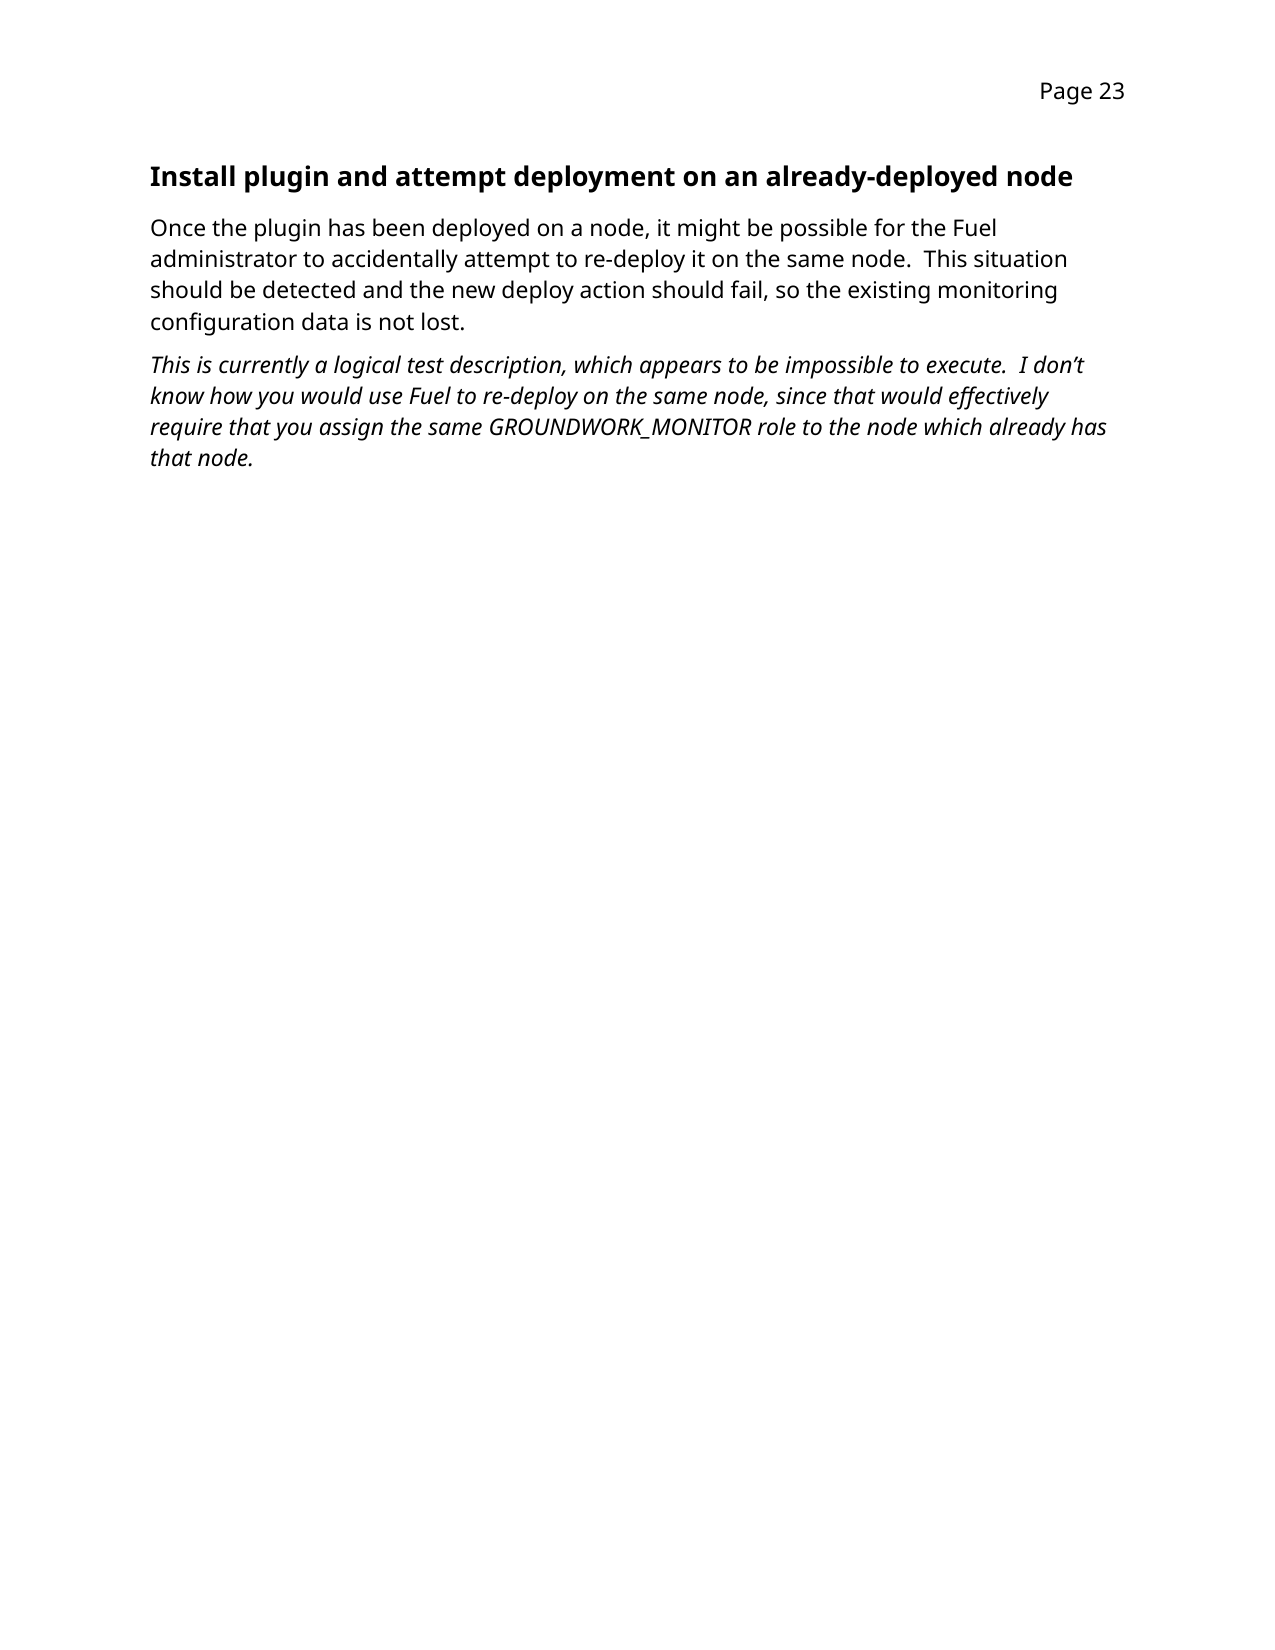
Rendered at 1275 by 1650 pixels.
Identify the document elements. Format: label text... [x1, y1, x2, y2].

subtitle Install plugin and attempt deployment on an already-deployed node [150, 157, 1125, 194]
text Once the plugin has been deployed on a node, it might be possible for the Fuel administrator to accidentally attempt to re-deploy it on the same node. This situation should be detected and the new deploy action should fail, so the existing monitoring configuration data is not lost. [150, 212, 1125, 337]
text This is currently a logical test description, which appears to be impossible to execute. I don’t know how you would use Fuel to re-deploy on the same node, since that would effectively require that you assign the same GROUNDWORK_MONITOR role to the node which already has that node. [150, 349, 1125, 474]
